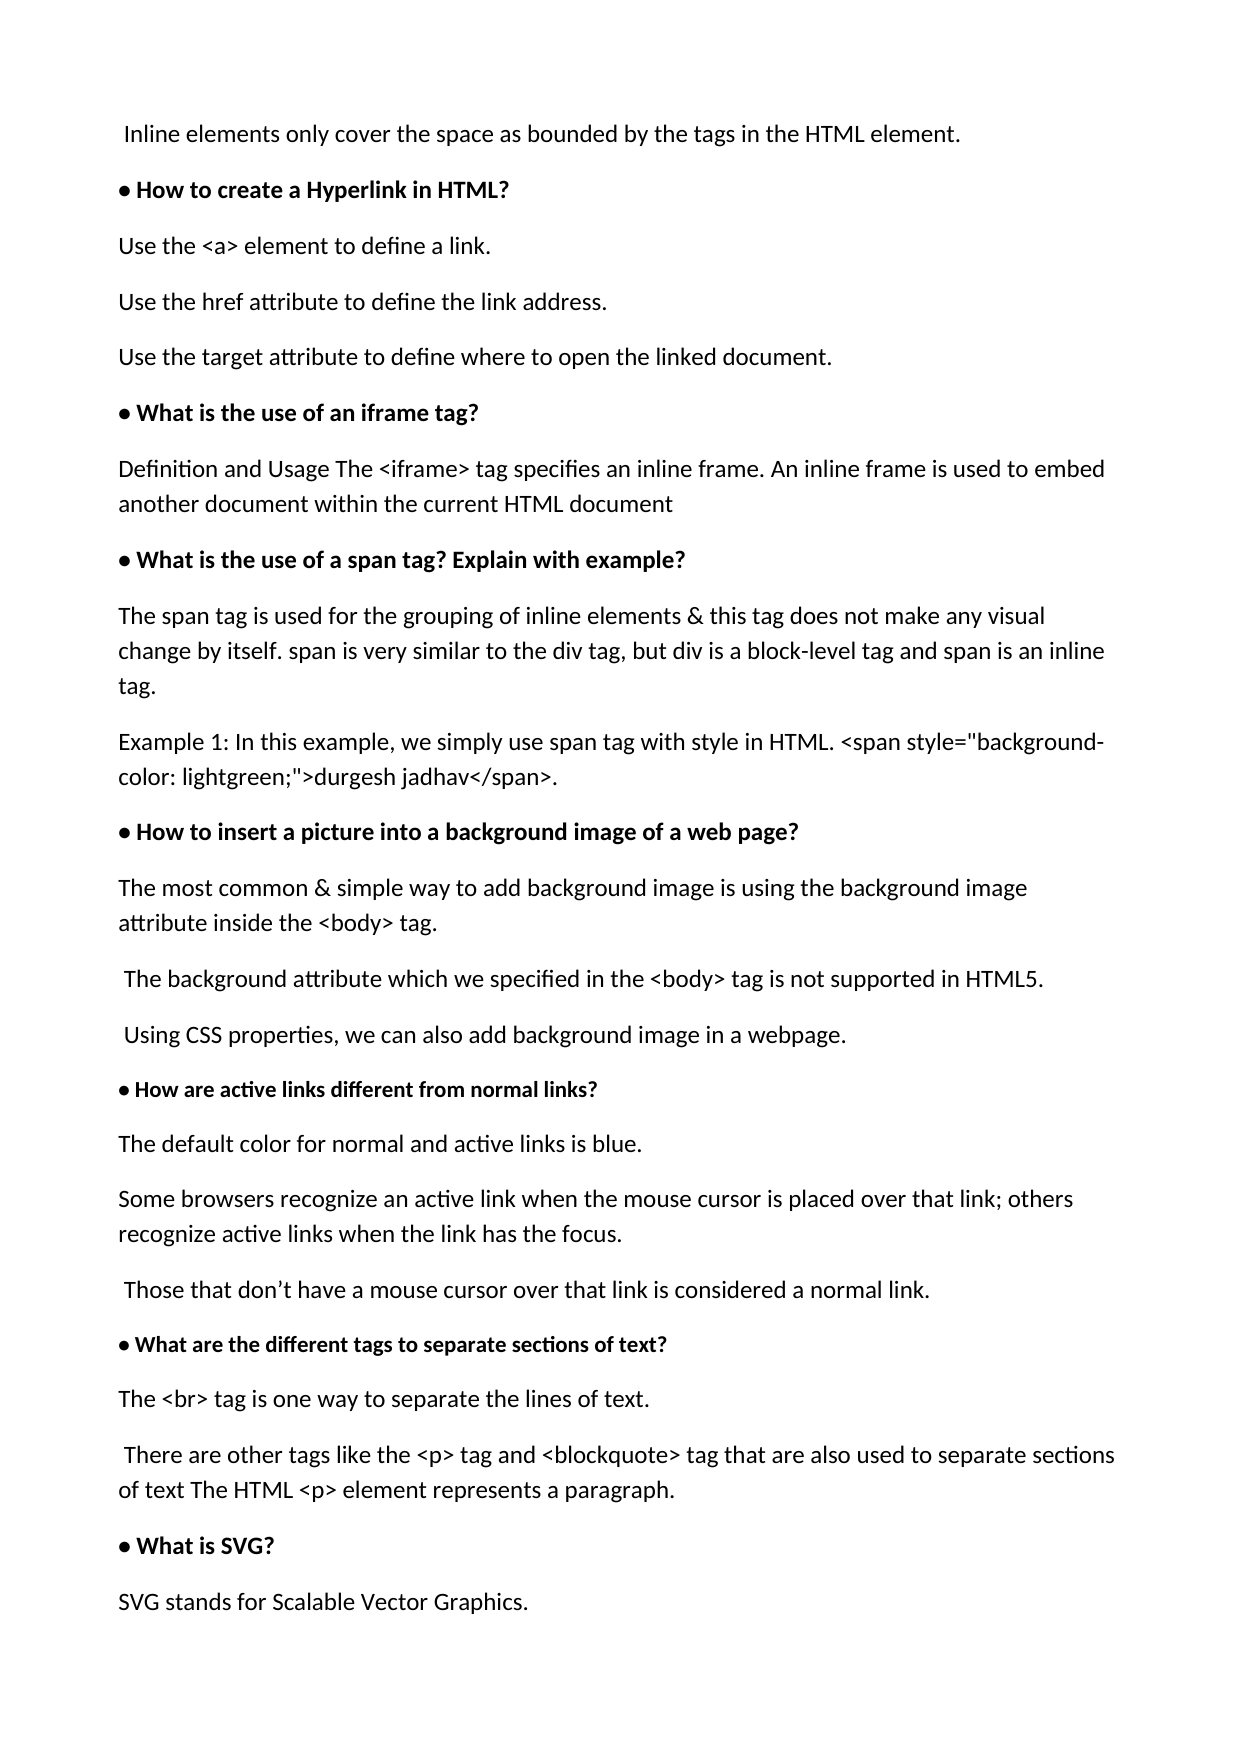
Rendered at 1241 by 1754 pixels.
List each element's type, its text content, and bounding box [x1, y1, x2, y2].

text The <br> tag is one way to separate the lines of text. [118, 1383, 1122, 1414]
text • What are the different tags to separate sections of text? [118, 1330, 1122, 1358]
text SVG stands for Scalable Vector Graphics. [118, 1586, 1122, 1616]
text • How to create a Hyperlink in HTML? [118, 174, 1122, 204]
text Some browsers recognize an active link when the mouse cursor is placed over that link; others recognize active links when the link has the focus. [118, 1184, 1122, 1249]
text • How are active links different from normal links? [118, 1075, 1122, 1103]
text Use the href attribute to define the link address. [118, 286, 1122, 316]
text • How to insert a picture into a background image of a web page? [118, 816, 1122, 847]
text There are other tags like the <p> tag and <blockquote> tag that are also used to separate sections of text The HTML <p> element represents a paragraph. [118, 1439, 1122, 1505]
text Use the <a> element to define a link. [118, 230, 1122, 260]
text Inline elements only cover the space as bounded by the tags in the HTML element. [118, 118, 1122, 149]
text Those that don’t have a mouse cursor over that link is considered a normal link. [118, 1274, 1122, 1305]
text • What is the use of a span tag? Explain with example? [118, 544, 1122, 574]
text Definition and Usage The <iframe> tag specifies an inline frame. An inline frame is used to embed another document within the current HTML document [118, 453, 1122, 519]
text The background attribute which we specified in the <body> tag is not supported in HTML5. [118, 963, 1122, 994]
text The default color for normal and active links is blue. [118, 1128, 1122, 1158]
text Use the target attribute to define where to open the linked document. [118, 341, 1122, 372]
text • What is SVG? [118, 1530, 1122, 1561]
text The most common & simple way to add background image is using the background image attribute inside the <body> tag. [118, 872, 1122, 938]
text The span tag is used for the grouping of inline elements & this tag does not make any visual change by itself. span is very similar to the div tag, but div is a block-level tag and span is an inline tag. [118, 600, 1122, 700]
text Example 1: In this example, we simply use span tag with style in HTML. <span style="background-color: lightgreen;">durgesh jadhav</span>. [118, 726, 1122, 791]
text Using CSS properties, we can also add background image in a webpage. [118, 1019, 1122, 1049]
text • What is the use of an iframe tag? [118, 397, 1122, 428]
